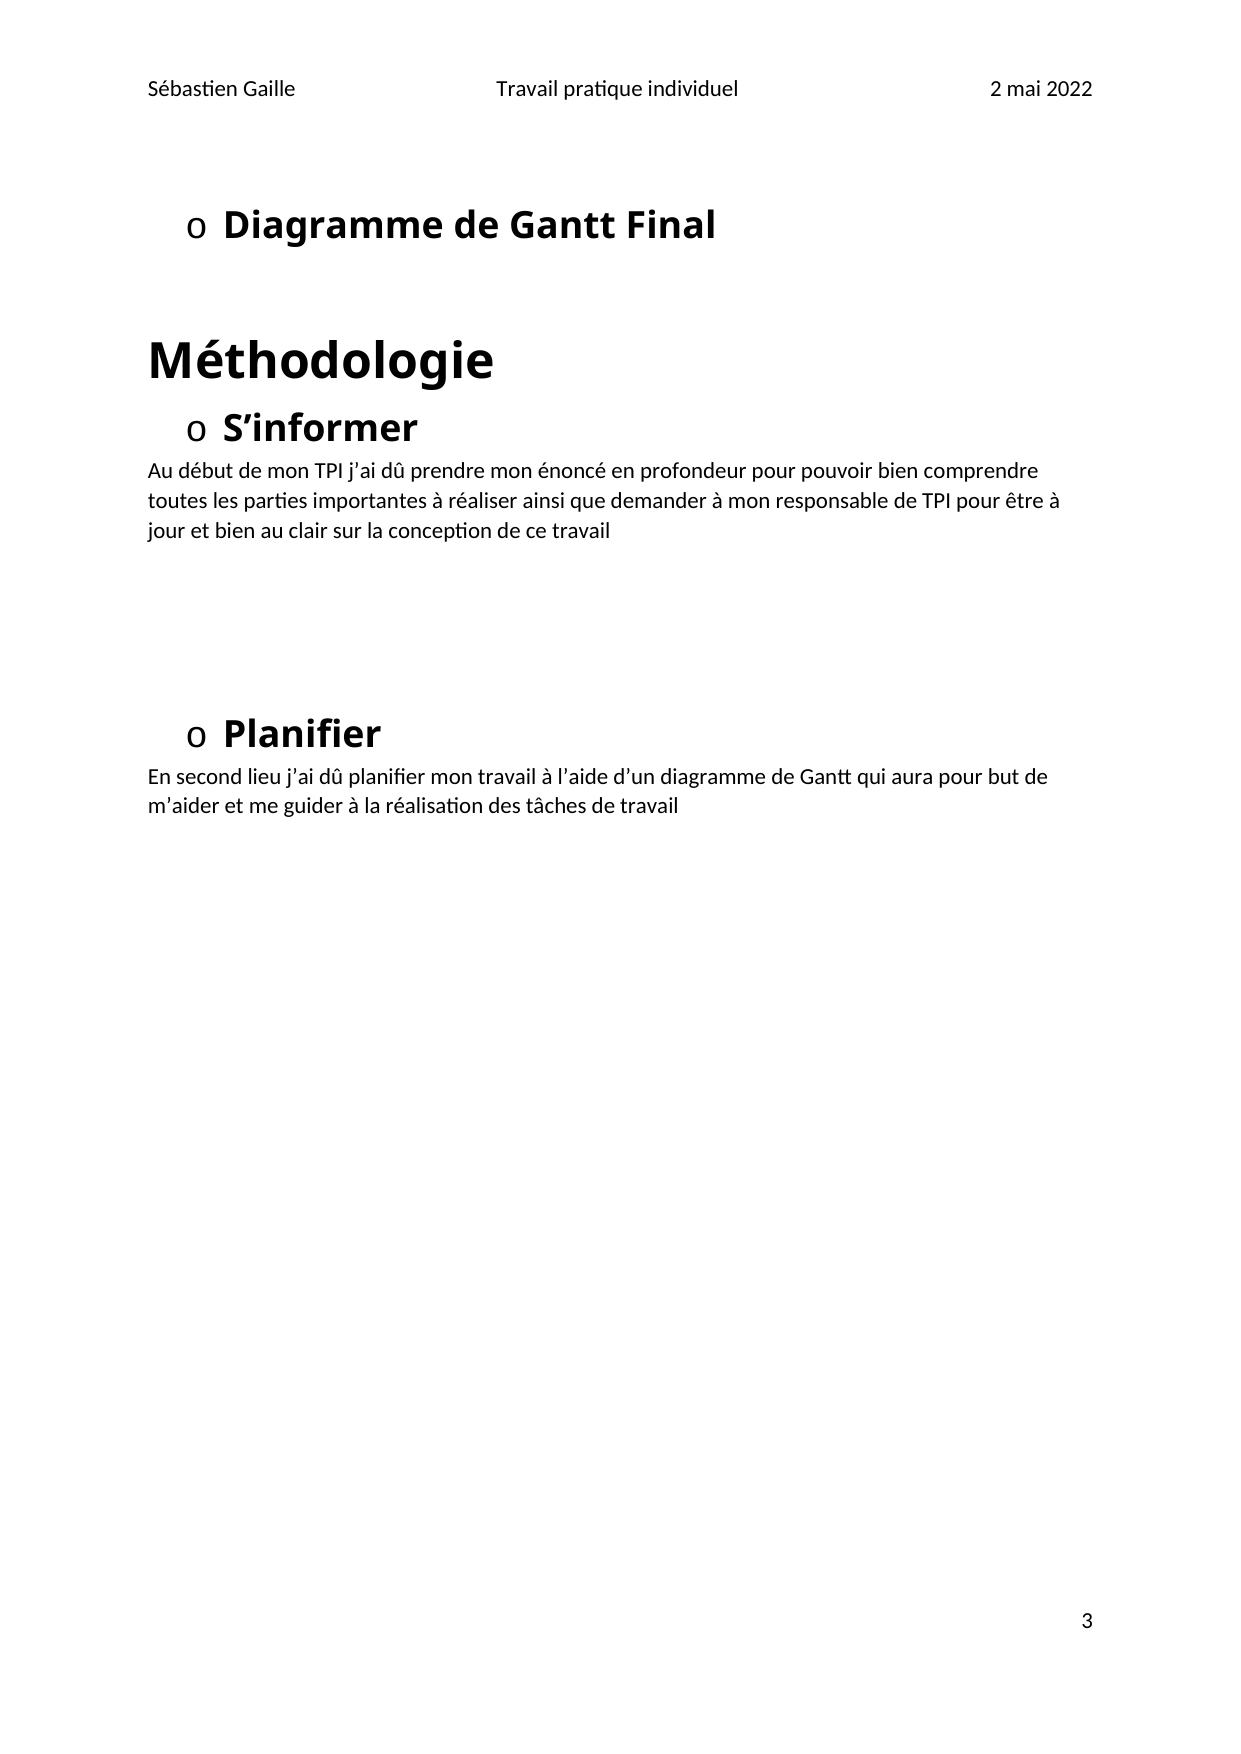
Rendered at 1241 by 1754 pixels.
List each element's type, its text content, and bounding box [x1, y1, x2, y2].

text En second lieu j’ai dû planifier mon travail à l’aide d’un diagramme de Gantt qui aura pour but de m’aider et me guider à la réalisation des tâches de travail [148, 762, 1093, 820]
subtitle Diagramme de Gantt Final [185, 198, 1093, 250]
subtitle Planifier [185, 707, 1093, 758]
subtitle Méthodologie [148, 325, 1093, 393]
subtitle S’informer [185, 402, 1093, 453]
text Au début de mon TPI j’ai dû prendre mon énoncé en profondeur pour pouvoir bien comprendre toutes les parties importantes à réaliser ainsi que demander à mon responsable de TPI pour être à jour et bien au clair sur la conception de ce travail [148, 457, 1093, 544]
